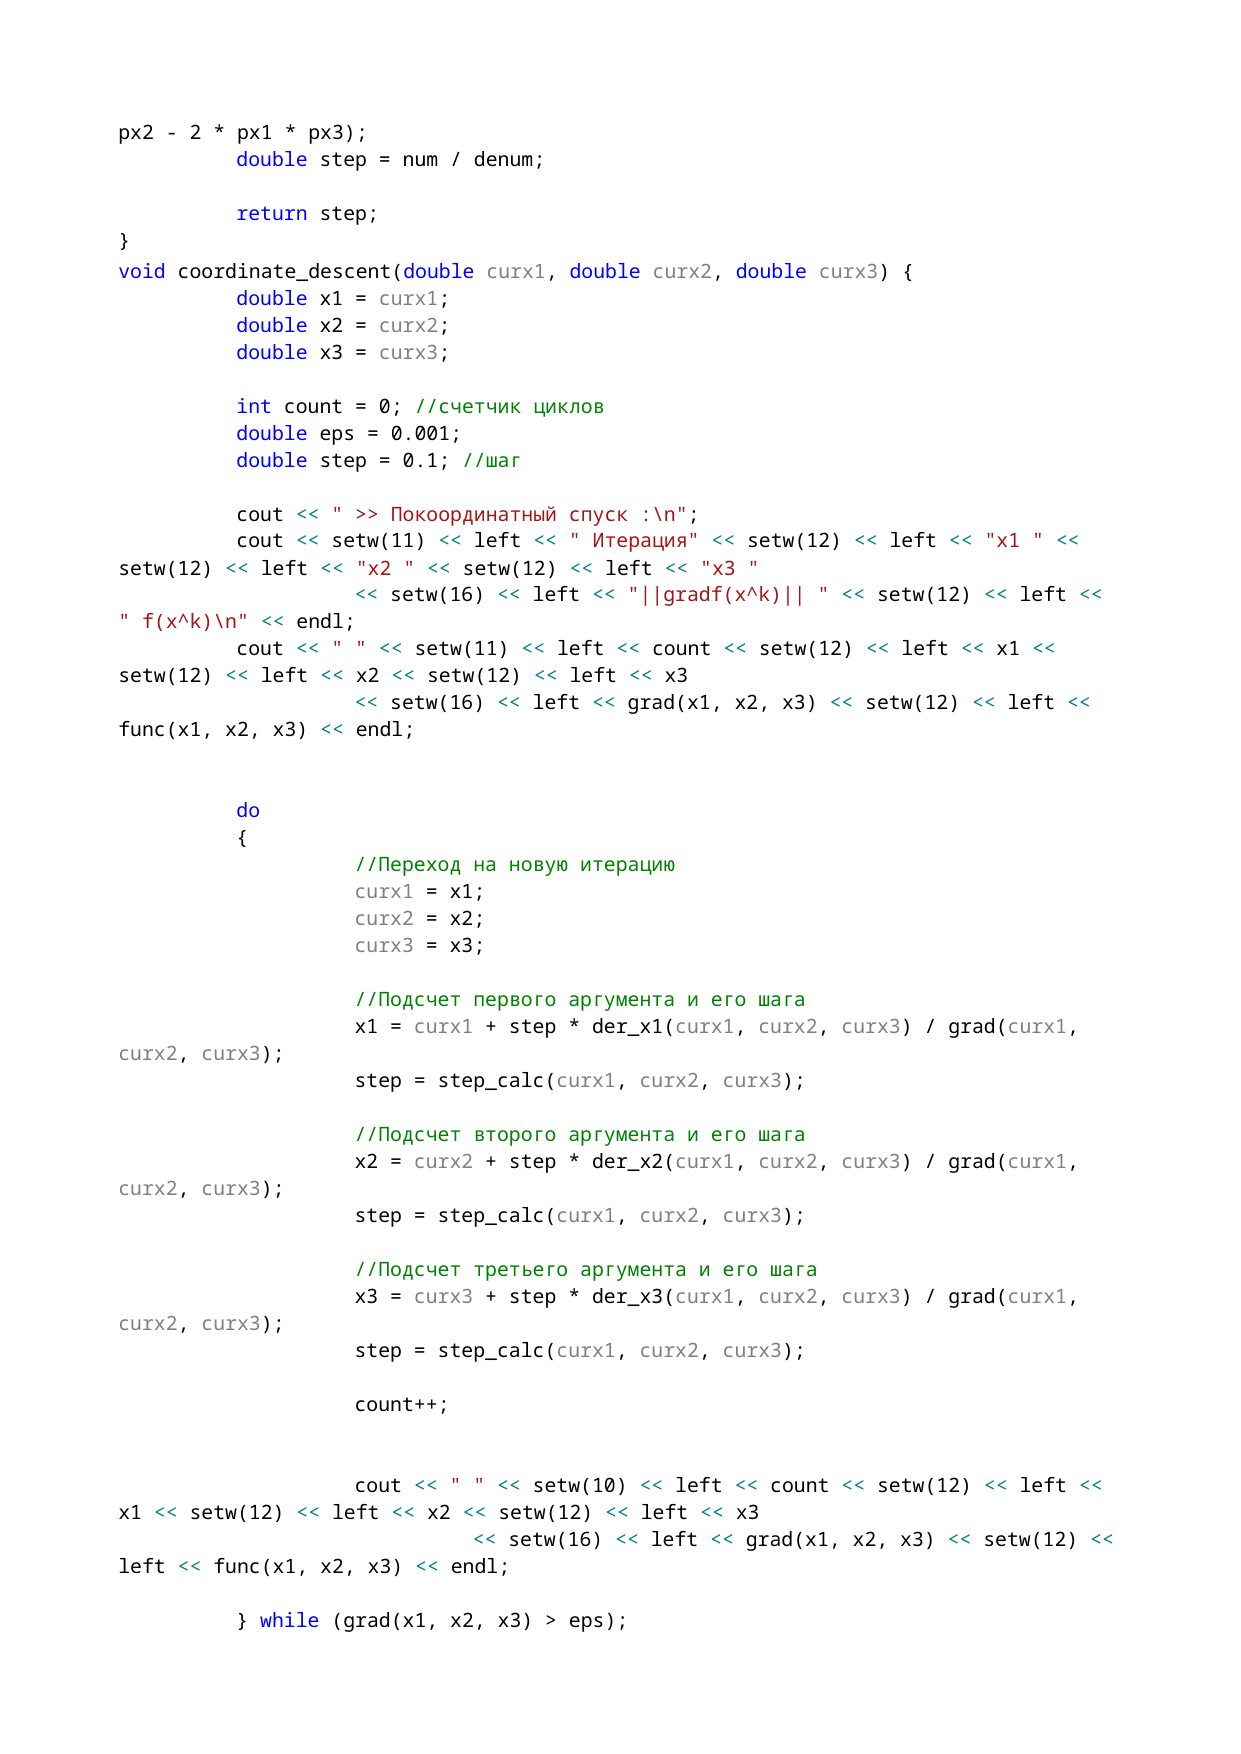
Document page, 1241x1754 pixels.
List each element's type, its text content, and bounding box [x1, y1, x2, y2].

text } while (grad(x1, x2, x3) > eps); [118, 1606, 1122, 1633]
text << setw(16) << left << "||gradf(x^k)|| " << setw(12) << left << " f(x^k)\n" << endl; [118, 581, 1122, 635]
text px2 - 2 * px1 * px3); [118, 118, 1122, 145]
text //Подсчет первого аргумента и его шага [118, 985, 1122, 1012]
text cout << " >> Покоординатный спуск :\n"; [118, 500, 1122, 527]
text //Подсчет третьего аргумента и его шага [118, 1255, 1122, 1282]
text x1 = curx1 + step * der_x1(curx1, curx2, curx3) / grad(curx1, curx2, curx3); [118, 1012, 1122, 1066]
text //Подсчет второго аргумента и его шага [118, 1120, 1122, 1147]
text step = step_calc(curx1, curx2, curx3); [118, 1336, 1122, 1363]
text step = step_calc(curx1, curx2, curx3); [118, 1066, 1122, 1093]
text curx3 = x3; [118, 931, 1122, 958]
text curx2 = x2; [118, 904, 1122, 931]
text double eps = 0.001; [118, 419, 1122, 446]
text << setw(16) << left << grad(x1, x2, x3) << setw(12) << left << func(x1, x2, x3) << endl; [118, 689, 1122, 743]
text int count = 0; //счетчик циклов [118, 392, 1122, 419]
text << setw(16) << left << grad(x1, x2, x3) << setw(12) << left << func(x1, x2, x3) << endl; [118, 1525, 1122, 1579]
text curx1 = x1; [118, 877, 1122, 904]
text cout << " " << setw(10) << left << count << setw(12) << left << x1 << setw(12) << left << x2 << setw(12) << left << x3 [118, 1471, 1122, 1525]
text count++; [118, 1390, 1122, 1417]
text } [118, 226, 1122, 253]
text double x1 = curx1; [118, 284, 1122, 311]
text //Переход на новую итерацию [118, 851, 1122, 877]
text double step = num / denum; [118, 145, 1122, 172]
text return step; [118, 199, 1122, 226]
text step = step_calc(curx1, curx2, curx3); [118, 1201, 1122, 1228]
text double x2 = curx2; [118, 311, 1122, 338]
text { [118, 823, 1122, 851]
text double step = 0.1; //шаг [118, 446, 1122, 473]
text do [118, 797, 1122, 823]
text cout << " " << setw(11) << left << count << setw(12) << left << x1 << setw(12) << left << x2 << setw(12) << left << x3 [118, 635, 1122, 689]
text x3 = curx3 + step * der_x3(curx1, curx2, curx3) / grad(curx1, curx2, curx3); [118, 1282, 1122, 1336]
text double x3 = curx3; [118, 338, 1122, 365]
text x2 = curx2 + step * der_x2(curx1, curx2, curx3) / grad(curx1, curx2, curx3); [118, 1147, 1122, 1201]
text cout << setw(11) << left << " Итерация" << setw(12) << left << "x1 " << setw(12) << left << "x2 " << setw(12) << left << "x3 " [118, 527, 1122, 581]
text void coordinate_descent(double curx1, double curx2, double curx3) { [118, 257, 1122, 284]
